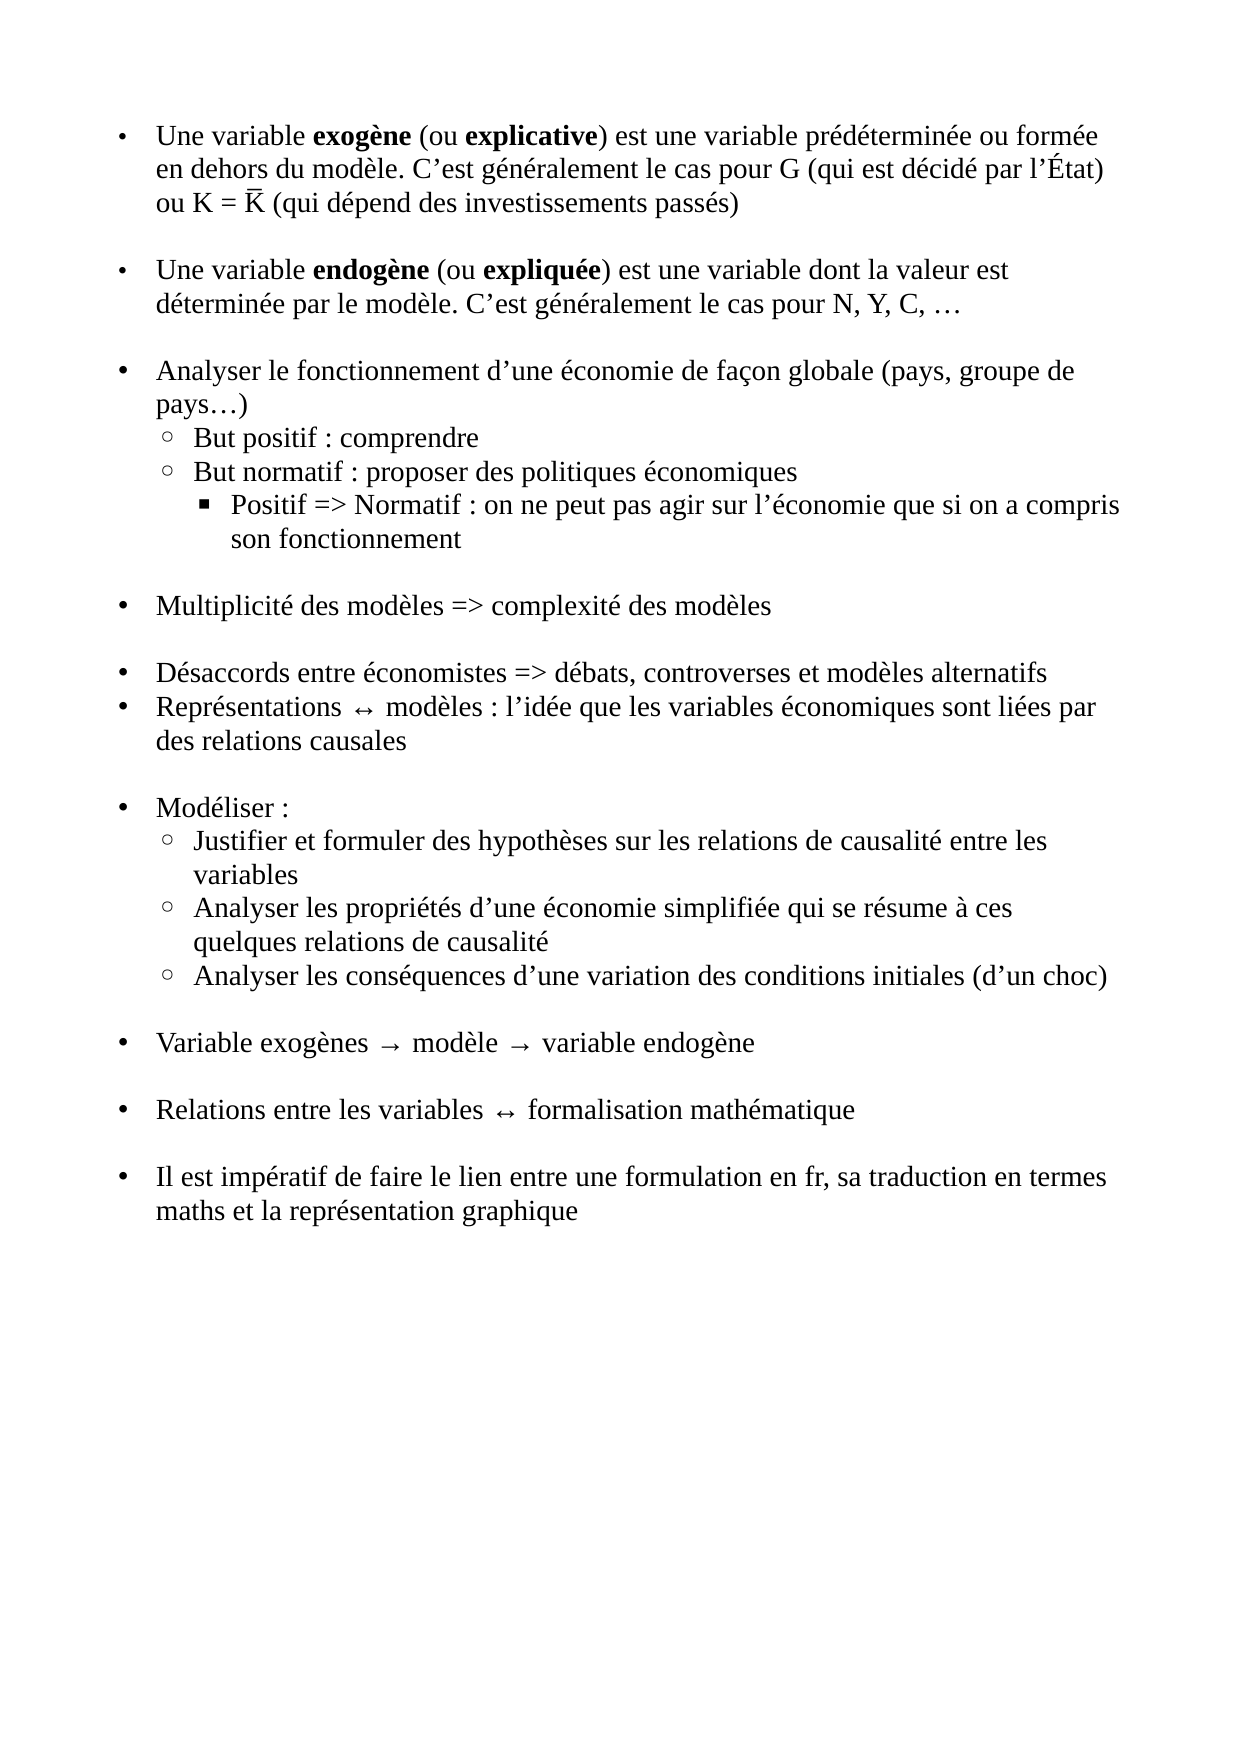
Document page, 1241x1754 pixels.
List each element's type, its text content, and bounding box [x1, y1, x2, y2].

list Multiplicité des modèles => complexité des modèles [118, 588, 1122, 622]
list But normatif : proposer des politiques économiques [156, 454, 1122, 487]
list Analyser les propriétés d’une économie simplifiée qui se résume à ces quelques relations de causalité [156, 891, 1122, 958]
list Représentations ↔ modèles : l’idée que les variables économiques sont liées par des relations causales [118, 689, 1122, 756]
list Modéliser : [118, 790, 1122, 823]
list Il est impératif de faire le lien entre une formulation en fr, sa traduction en termes maths et la représentation graphique [118, 1159, 1122, 1226]
list But positif : comprendre [156, 420, 1122, 454]
list Positif => Normatif : on ne peut pas agir sur l’économie que si on a compris son fonctionnement [193, 487, 1122, 554]
list Justifier et formuler des hypothèses sur les relations de causalité entre les variables [156, 823, 1122, 891]
list Relations entre les variables ↔ formalisation mathématique [118, 1092, 1122, 1126]
list Une variable endogène (ou expliquée) est une variable dont la valeur est déterminée par le modèle. C’est généralement le cas pour N, Y, C, … [118, 252, 1122, 319]
list Variable exogènes → modèle → variable endogène [118, 1025, 1122, 1058]
list Analyser le fonctionnement d’une économie de façon globale (pays, groupe de pays…) [118, 353, 1122, 420]
list Désaccords entre économistes => débats, controverses et modèles alternatifs [118, 655, 1122, 689]
list Une variable exogène (ou explicative) est une variable prédéterminée ou formée en dehors du modèle. C’est généralement le cas pour G (qui est décidé par l’État) ou K = K̅ (qui dépend des investissements passés) [118, 118, 1122, 219]
list Analyser les conséquences d’une variation des conditions initiales (d’un choc) [156, 958, 1122, 991]
